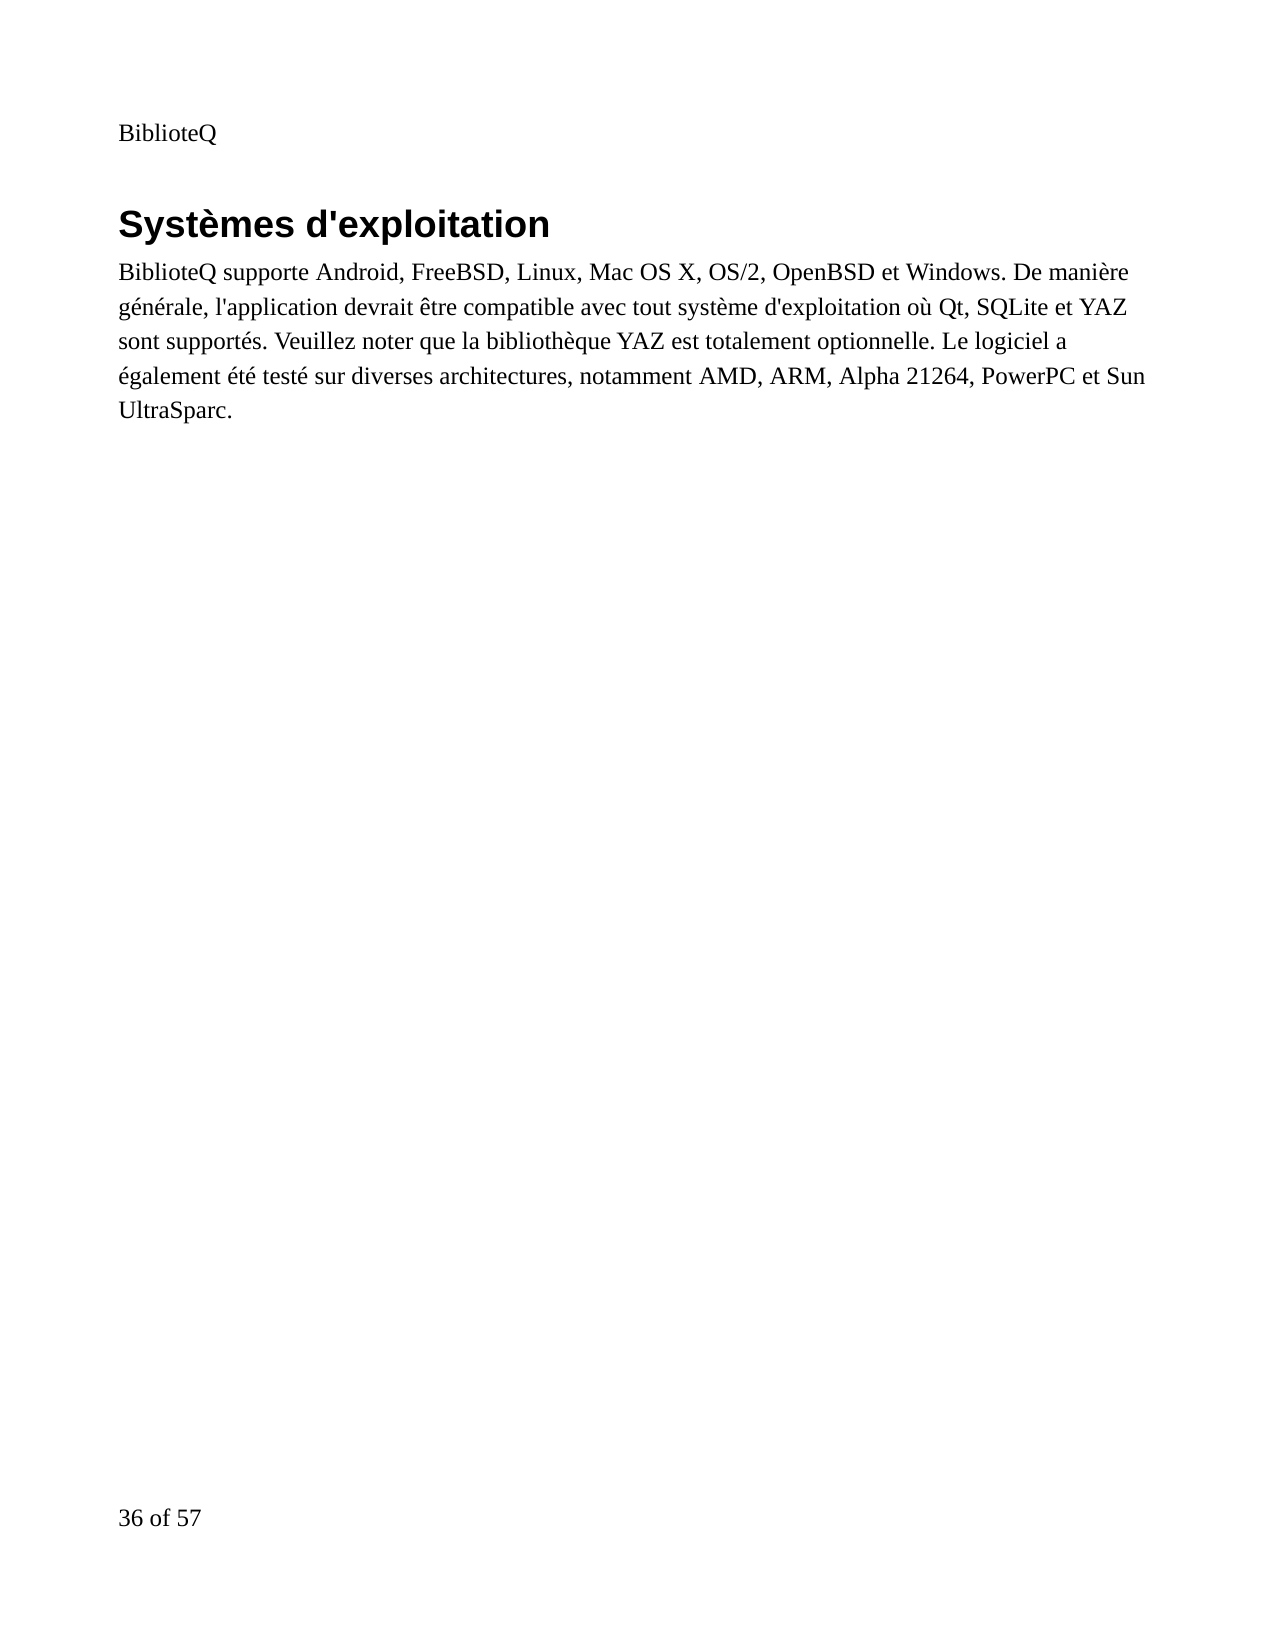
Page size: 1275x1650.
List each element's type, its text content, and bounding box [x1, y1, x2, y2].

subtitle Systèmes d'exploitation [118, 201, 1157, 245]
text BiblioteQ supporte Android, FreeBSD, Linux, Mac OS X, OS/2, OpenBSD et Windows. De manière générale, l'application devrait être compatible avec tout système d'exploitation où Qt, SQLite et YAZ sont supportés. Veuillez noter que la bibliothèque YAZ est totalement optionnelle. Le logiciel a également été testé sur diverses architectures, notamment AMD, ARM, Alpha 21264, PowerPC et Sun UltraSparc. [118, 257, 1157, 424]
